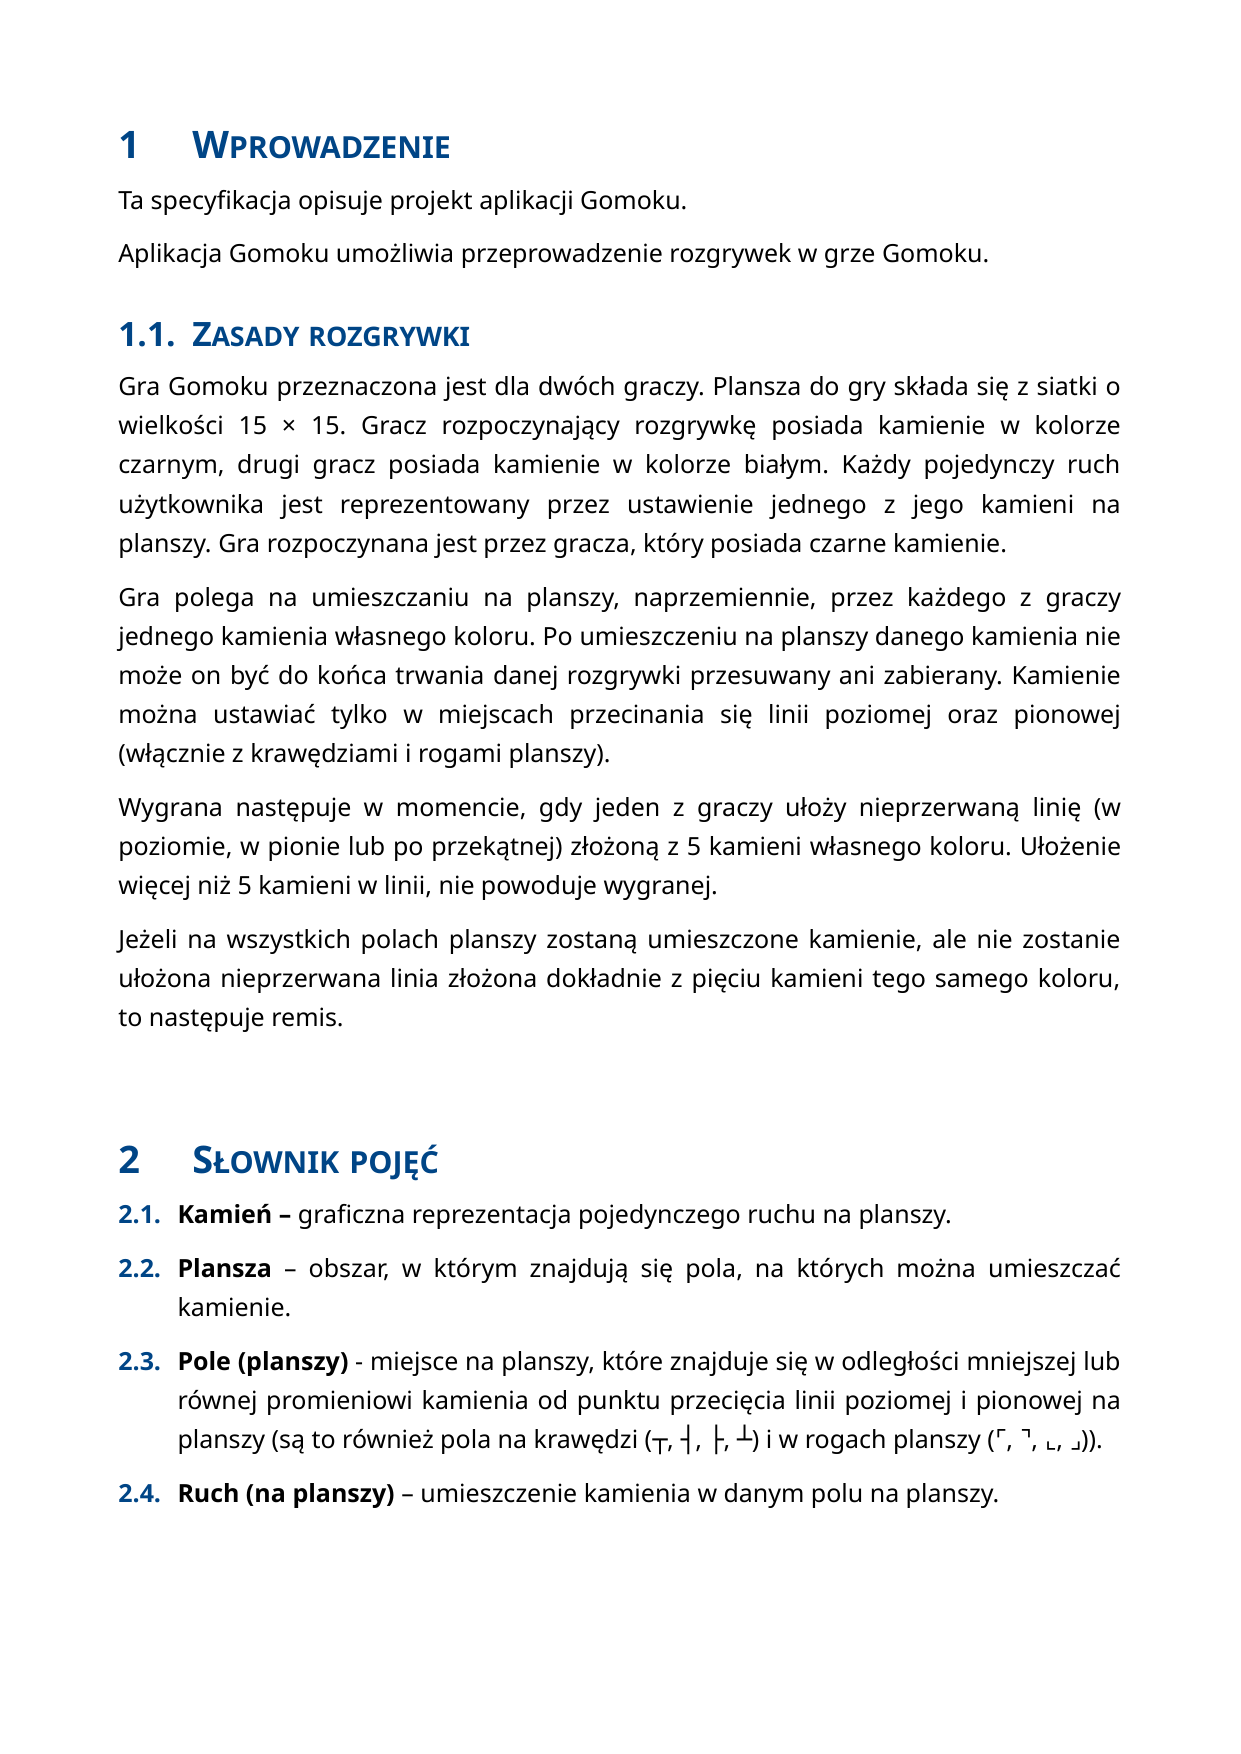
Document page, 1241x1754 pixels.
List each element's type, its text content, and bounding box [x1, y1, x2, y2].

subtitle Wprowadzenie [118, 118, 1122, 170]
text Ta specyfikacja opisuje projekt aplikacji Gomoku. [118, 182, 1122, 216]
text Gra Gomoku przeznaczona jest dla dwóch graczy. Plansza do gry składa się z siatki o wielkości 15 × 15. Gracz rozpoczynający rozgrywkę posiada kamienie w kolorze czarnym, drugi gracz posiada kamienie w kolorze białym. Każdy pojedynczy ruch użytkownika jest reprezentowany przez ustawienie jednego z jego kamieni na planszy. Gra rozpoczynana jest przez gracza, który posiada czarne kamienie. [118, 369, 1122, 559]
text Gra polega na umieszczaniu na planszy, naprzemiennie, przez każdego z graczy jednego kamienia własnego koloru. Po umieszczeniu na planszy danego kamienia nie może on być do końca trwania danej rozgrywki przesuwany ani zabierany. Kamienie można ustawiać tylko w miejscach przecinania się linii poziomej oraz pionowej (włącznie z krawędziami i rogami planszy). [118, 579, 1122, 770]
subtitle Słownik pojęć [118, 1133, 1122, 1184]
list Kamień – graficzna reprezentacja pojedynczego ruchu na planszy. [118, 1197, 1122, 1231]
text Aplikacja Gomoku umożliwia przeprowadzenie rozgrywek w grze Gomoku. [118, 236, 1122, 270]
list Plansza – obszar, w którym znajdują się pola, na których można umieszczać kamienie. [118, 1251, 1122, 1324]
list Ruch (na planszy) – umieszczenie kamienia w danym polu na planszy. [118, 1476, 1122, 1509]
text Wygrana następuje w momencie, gdy jeden z graczy ułoży nieprzerwaną linię (w poziomie, w pionie lub po przekątnej) złożoną z 5 kamieni własnego koloru. Ułożenie więcej niż 5 kamieni w linii, nie powoduje wygranej. [118, 790, 1122, 902]
subtitle Zasady rozgrywki [118, 311, 1122, 356]
list Pole (planszy) - miejsce na planszy, które znajduje się w odległości mniejszej lub równej promieniowi kamienia od punktu przecięcia linii poziomej i pionowej na planszy (są to również pola na krawędzi (┬, ┤, ├, ┴) i w rogach planszy (⌜, ⌝, ⌞, ⌟)). [118, 1343, 1122, 1456]
text Jeżeli na wszystkich polach planszy zostaną umieszczone kamienie, ale nie zostanie ułożona nieprzerwana linia złożona dokładnie z pięciu kamieni tego samego koloru, to następuje remis. [118, 922, 1122, 1034]
